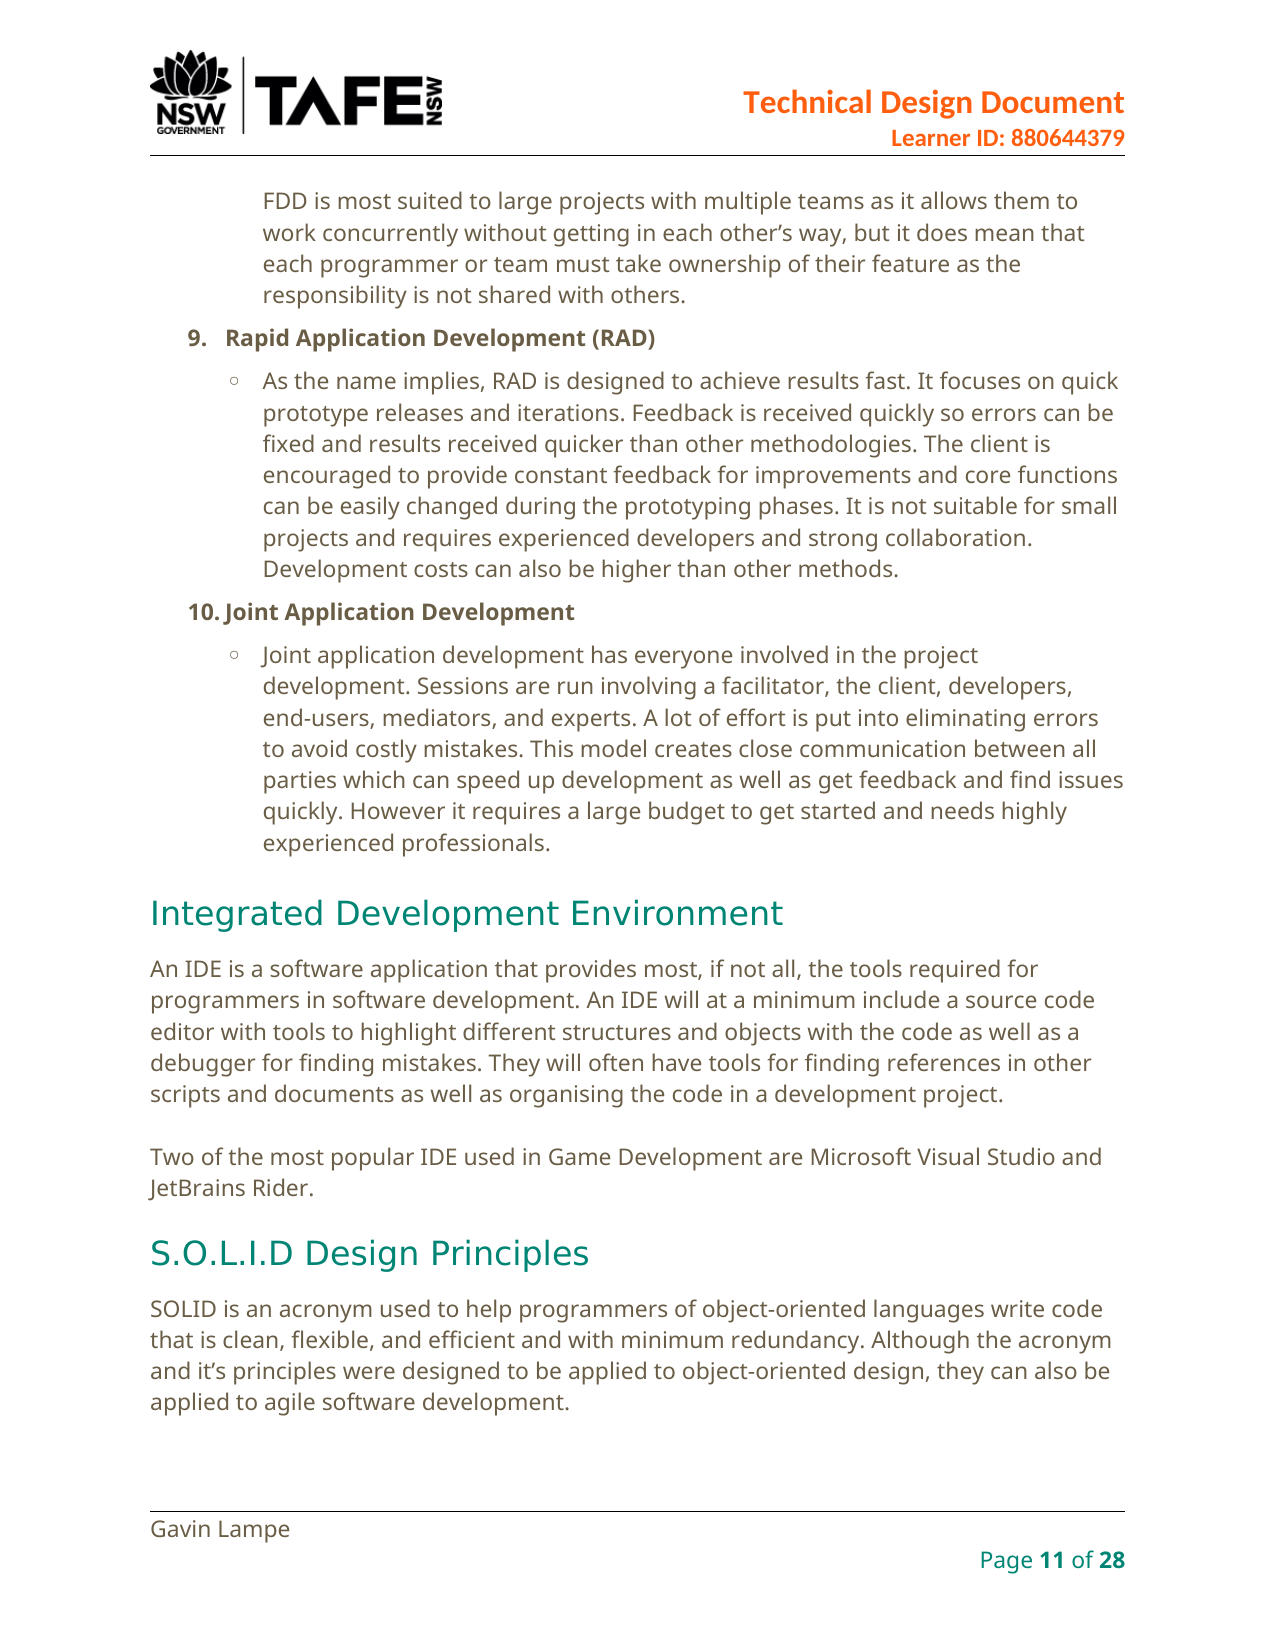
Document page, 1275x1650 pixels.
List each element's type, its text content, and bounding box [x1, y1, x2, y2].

text Integrated Development Environment [150, 895, 1125, 934]
text Two of the most popular IDE used in Game Development are Microsoft Visual Studio and JetBrains Rider. [150, 1141, 1125, 1203]
text An IDE is a software application that provides most, if not all, the tools required for programmers in software development. An IDE will at a minimum include a source code editor with tools to highlight different structures and objects with the code as well as a debugger for finding mistakes. They will often have tools for finding references in other scripts and documents as well as organising the code in a development project. [150, 953, 1125, 1109]
list Joint Application Development [187, 596, 1125, 627]
text S.O.L.I.D Design Principles [150, 1234, 1125, 1273]
list Joint application development has everyone involved in the project development. Sessions are run involving a facilitator, the client, developers, end-users, mediators, and experts. A lot of effort is put into eliminating errors to avoid costly mistakes. This model creates close communication between all parties which can speed up development as well as get feedback and find issues quickly. However it requires a large budget to get started and needs highly experienced professionals. [225, 639, 1125, 858]
picture [150, 50, 442, 134]
list FDD is most suited to large projects with multiple teams as it allows them to work concurrently without getting in each other’s way, but it does mean that each programmer or team must take ownership of their feature as the responsibility is not shared with others. [225, 185, 1125, 310]
text SOLID is an acronym used to help programmers of object-oriented languages write code that is clean, flexible, and efficient and with minimum redundancy. Although the acronym and it’s principles were designed to be applied to object-oriented design, they can also be applied to agile software development. [150, 1293, 1125, 1418]
list As the name implies, RAD is designed to achieve results fast. It focuses on quick prototype releases and iterations. Feedback is received quickly so errors can be fixed and results received quicker than other methodologies. The client is encouraged to provide constant feedback for improvements and core functions can be easily changed during the prototyping phases. It is not suitable for small projects and requires experienced developers and strong collaboration. Development costs can also be higher than other methods. [225, 365, 1125, 584]
list Rapid Application Development (RAD) [187, 322, 1125, 353]
